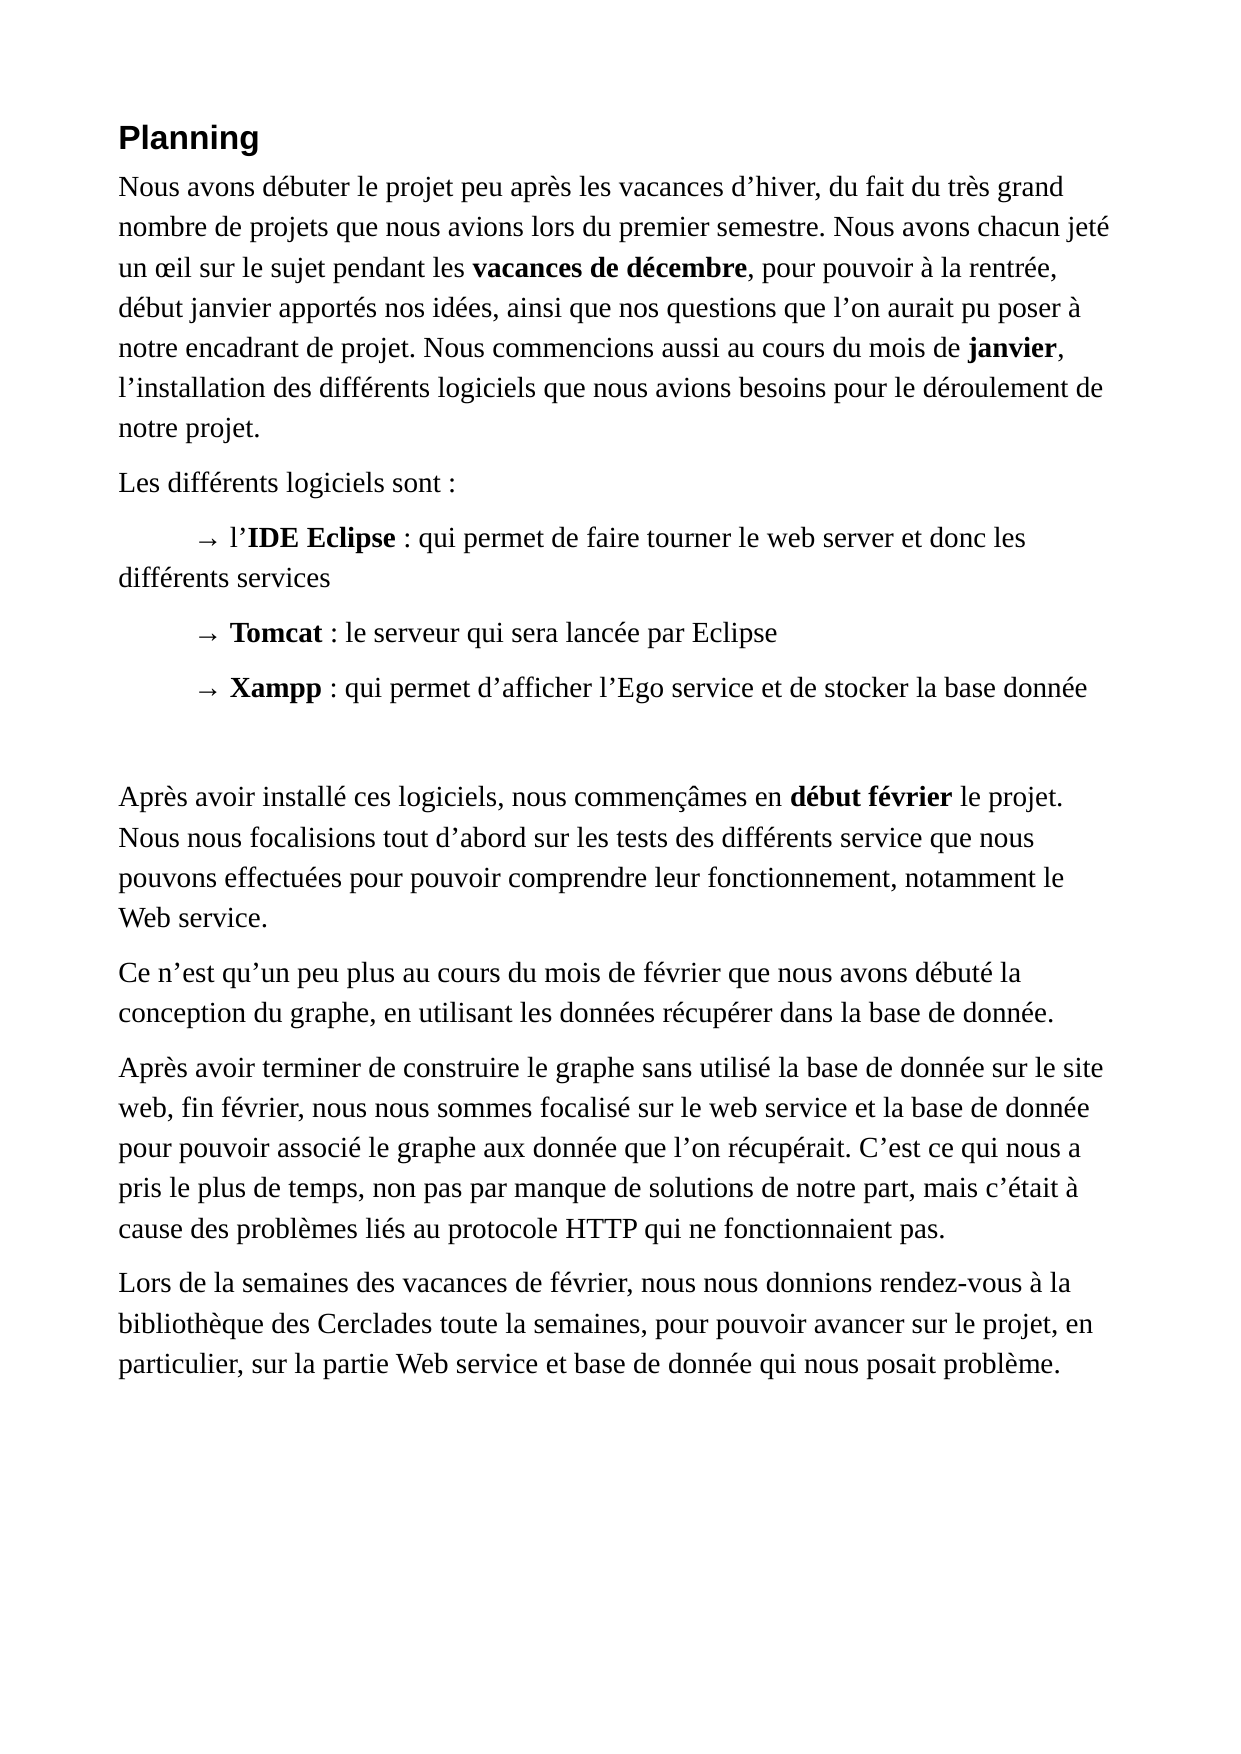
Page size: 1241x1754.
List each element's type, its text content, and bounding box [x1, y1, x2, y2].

text → Xampp : qui permet d’afficher l’Ego service et de stocker la base donnée [118, 670, 1122, 703]
subtitle Planning [118, 118, 1122, 157]
text Après avoir installé ces logiciels, nous commençâmes en début février le projet. Nous nous focalisions tout d’abord sur les tests des différents service que nous pouvons effectuées pour pouvoir comprendre leur fonctionnement, notamment le Web service. [118, 779, 1122, 934]
text Ce n’est qu’un peu plus au cours du mois de février que nous avons débuté la conception du graphe, en utilisant les données récupérer dans la base de donnée. [118, 955, 1122, 1029]
text Après avoir terminer de construire le graphe sans utilisé la base de donnée sur le site web, fin février, nous nous sommes focalisé sur le web service et la base de donnée pour pouvoir associé le graphe aux donnée que l’on récupérait. C’est ce qui nous a pris le plus de temps, non pas par manque de solutions de notre part, mais c’était à cause des problèmes liés au protocole HTTP qui ne fonctionnaient pas. [118, 1050, 1122, 1244]
text Nous avons débuter le projet peu après les vacances d’hiver, du fait du très grand nombre de projets que nous avions lors du premier semestre. Nous avons chacun jeté un œil sur le sujet pendant les vacances de décembre, pour pouvoir à la rentrée, début janvier apportés nos idées, ainsi que nos questions que l’on aurait pu poser à notre encadrant de projet. Nous commencions aussi au cours du mois de janvier, l’installation des différents logiciels que nous avions besoins pour le déroulement de notre projet. [118, 169, 1122, 444]
text → l’IDE Eclipse : qui permet de faire tourner le web server et donc les différents services [118, 520, 1122, 594]
text → Tomcat : le serveur qui sera lancée par Eclipse [118, 615, 1122, 649]
text Les différents logiciels sont : [118, 465, 1122, 499]
text Lors de la semaines des vacances de février, nous nous donnions rendez-vous à la bibliothèque des Cerclades toute la semaines, pour pouvoir avancer sur le projet, en particulier, sur la partie Web service et base de donnée qui nous posait problème. [118, 1266, 1122, 1379]
